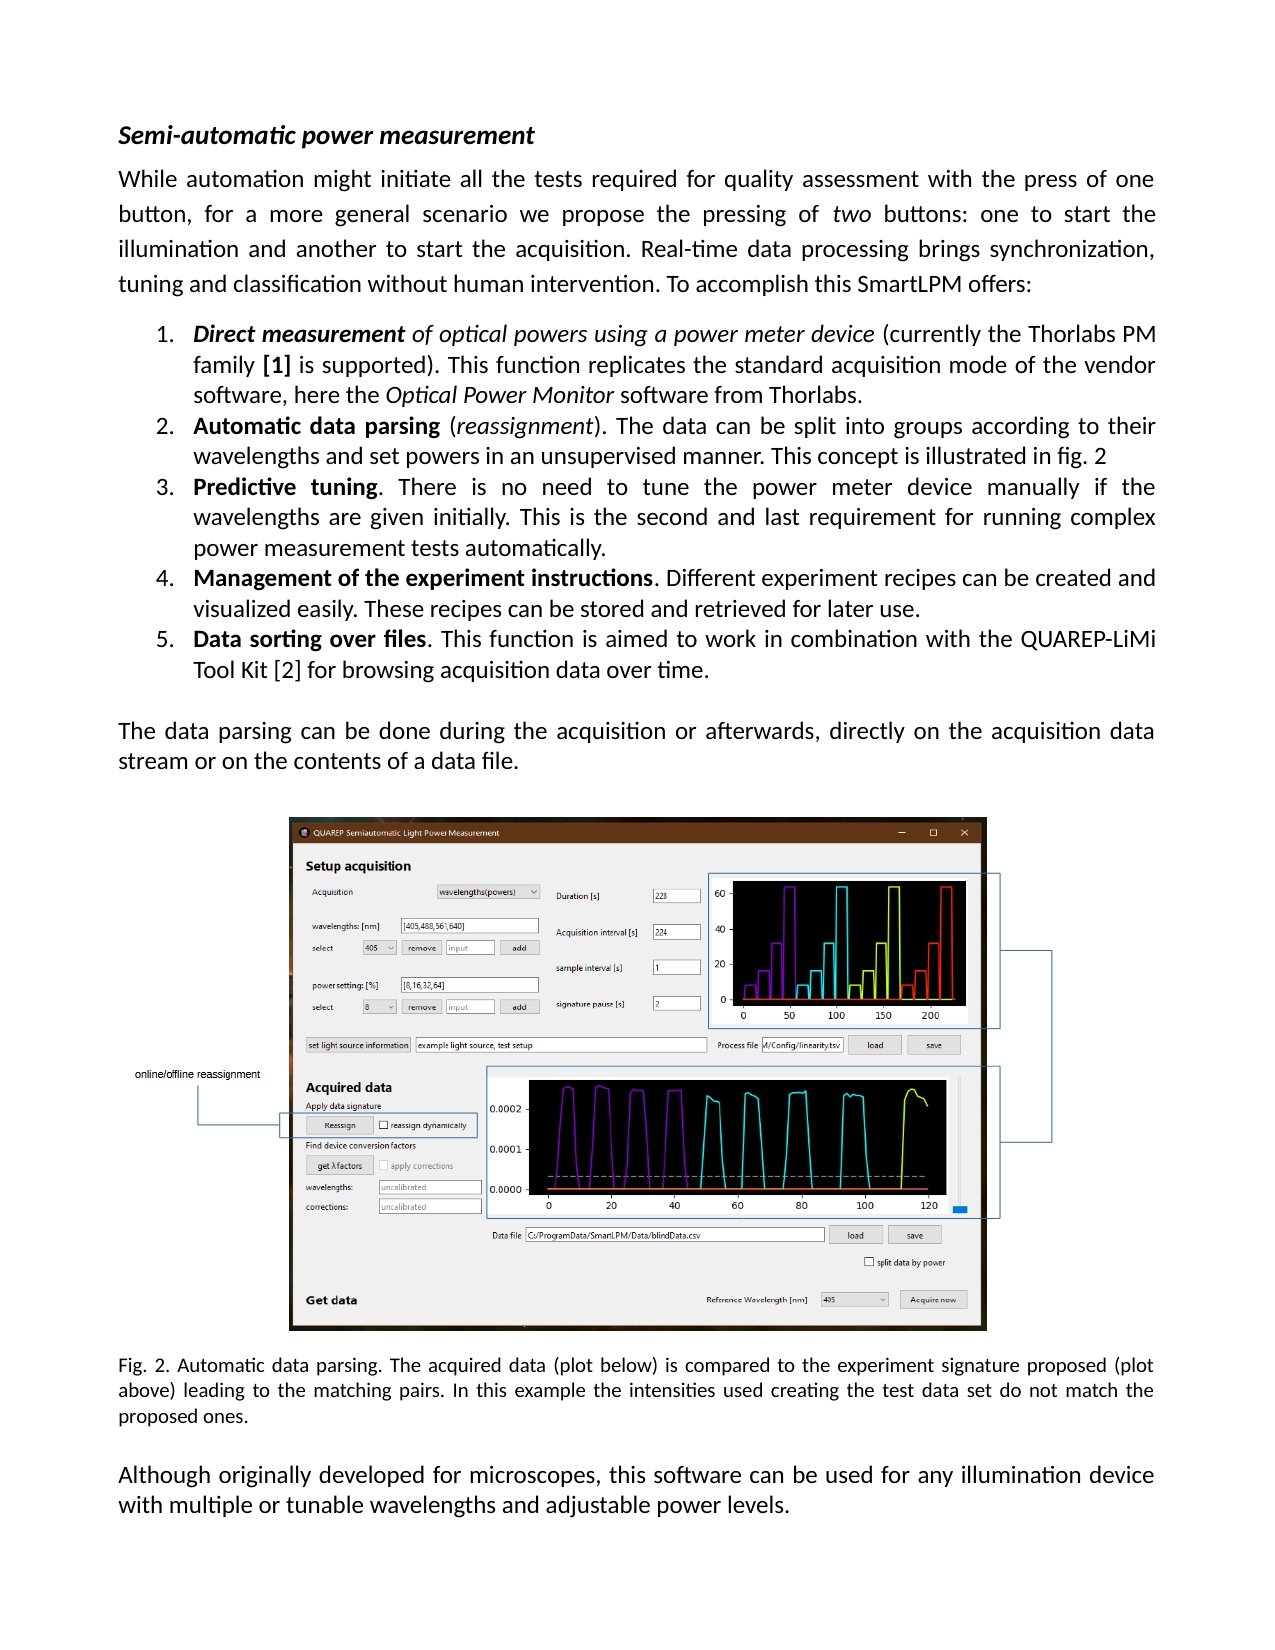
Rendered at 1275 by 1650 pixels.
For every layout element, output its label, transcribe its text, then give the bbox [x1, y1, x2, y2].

text Fig. 2. Automatic data parsing. The acquired data (plot below) is compared to the experiment signature proposed (plot above) leading to the matching pairs. In this example the intensities used creating the test data set do not match the proposed ones. [118, 1353, 1157, 1428]
list Predictive tuning. There is no need to tune the power meter device manually if the wavelengths are given initially. This is the second and last requirement for running complex power measurement tests automatically. [156, 471, 1157, 562]
picture [118, 790, 1157, 1353]
list Data sorting over files. This function is aimed to work in combination with the QUAREP-LiMi Tool Kit [2] for browsing acquisition data over time. [156, 623, 1157, 684]
list Management of the experiment instructions. Different experiment recipes can be created and visualized easily. These recipes can be stored and retrieved for later use. [156, 562, 1157, 623]
list Direct measurement of optical powers using a power meter device (currently the Thorlabs PM family [1] is supported). This function replicates the standard acquisition mode of the vendor software, here the Optical Power Monitor software from Thorlabs. [156, 318, 1157, 410]
text [118, 776, 1157, 790]
text Although originally developed for microscopes, this software can be used for any illumination device with multiple or tunable wavelengths and adjustable power levels. [118, 1459, 1157, 1520]
subtitle Semi-automatic power measurement [118, 118, 1157, 151]
text The data parsing can be done during the acquisition or afterwards, directly on the acquisition data stream or on the contents of a data file. [118, 715, 1157, 776]
list Automatic data parsing (reassignment). The data can be split into groups according to their wavelengths and set powers in an unsupervised manner. This concept is illustrated in fig. 2 [156, 410, 1157, 471]
text While automation might initiate all the tests required for quality assessment with the press of one button, for a more general scenario we propose the pressing of two buttons: one to start the illumination and another to start the acquisition. Real-time data processing brings synchronization, tuning and classification without human intervention. To accomplish this SmartLPM offers: [118, 164, 1157, 299]
